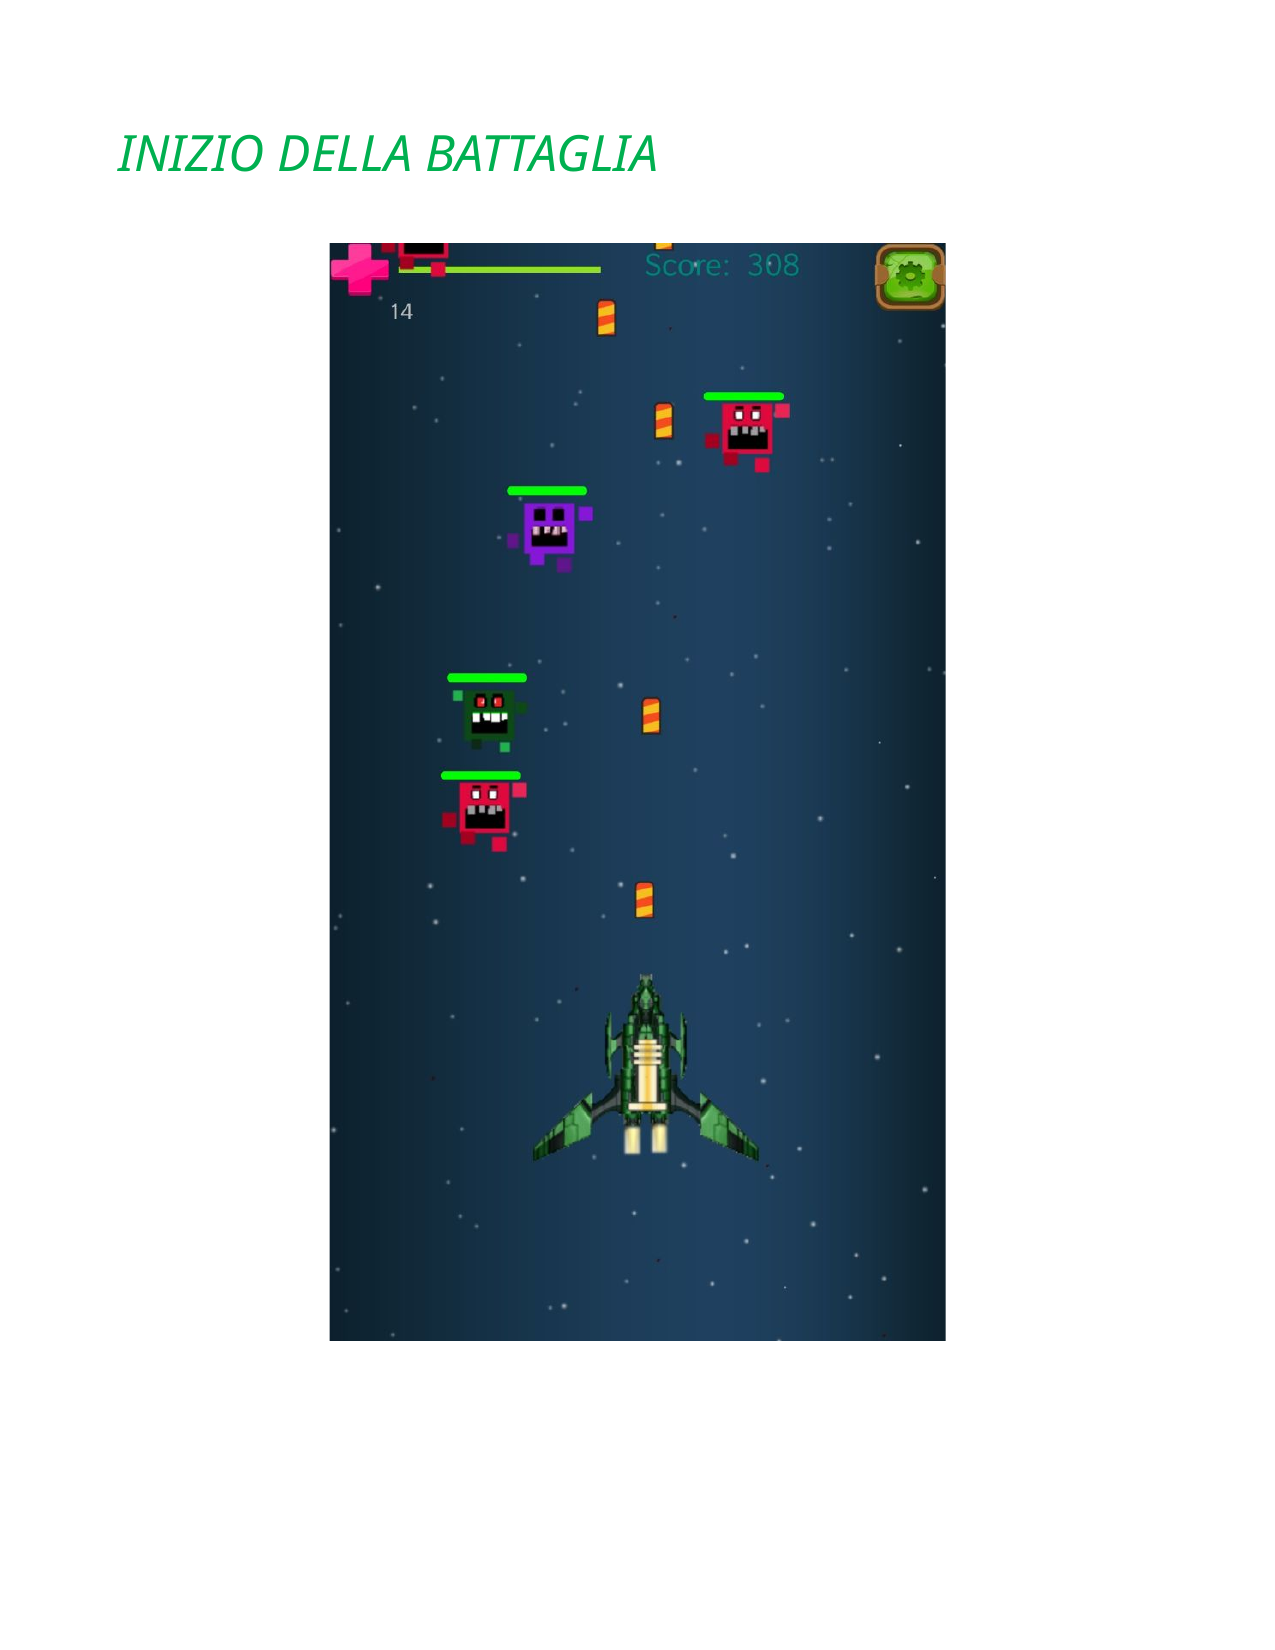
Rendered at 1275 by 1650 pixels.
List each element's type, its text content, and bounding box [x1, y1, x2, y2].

subtitle INIZIO DELLA BATTAGLIA [118, 118, 1157, 186]
